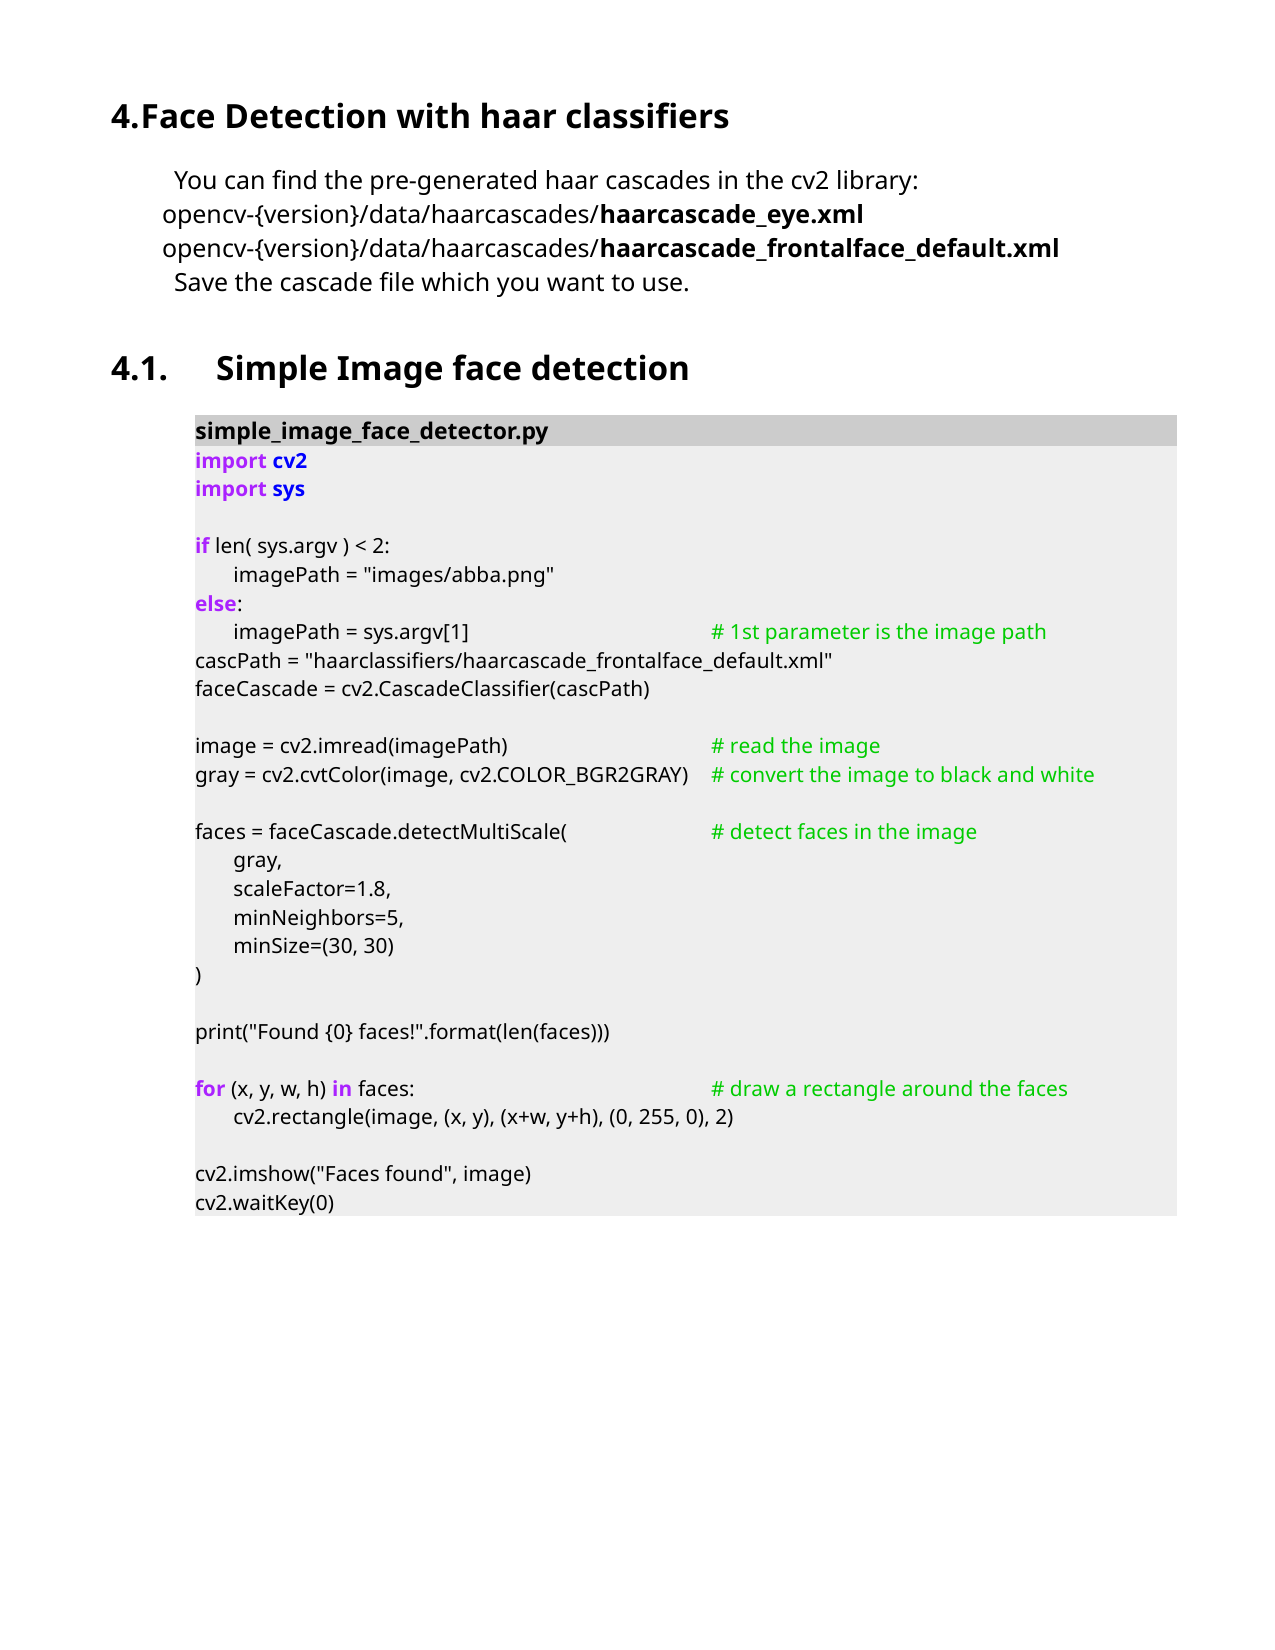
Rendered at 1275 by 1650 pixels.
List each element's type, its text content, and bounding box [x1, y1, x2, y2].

text simple_image_face_detector.py [195, 415, 1177, 446]
subtitle Simple Image face detection [111, 345, 1177, 391]
list opencv-{version}/data/haarcascades/haarcascade_eye.xml [162, 197, 1177, 231]
subtitle Face Detection with haar classifiers [111, 93, 1177, 139]
text Save the cascade file which you want to use. [159, 265, 1177, 299]
text import cv2 import sys if len( sys.argv ) < 2: imagePath = "images/abba.png" else: imagePath = sys.argv[1] # 1st parameter is the image path cascPath = "haarclassifiers/haarcascade_frontalface_default.xml" faceCascade = cv2.CascadeClassifier(cascPath) image = cv2.imread(imagePath) # read the image gray = cv2.cvtColor(image, cv2.COLOR_BGR2GRAY) # convert the image to black and white faces = faceCascade.detectMultiScale( # detect faces in the image gray, scaleFactor=1.8, minNeighbors=5, minSize=(30, 30) ) print("Found {0} faces!".format(len(faces))) for (x, y, w, h) in faces: # draw a rectangle around the faces cv2.rectangle(image, (x, y), (x+w, y+h), (0, 255, 0), 2) cv2.imshow("Faces found", image) cv2.waitKey(0) [195, 446, 1177, 1216]
text You can find the pre-generated haar cascades in the cv2 library: [159, 163, 1177, 197]
list opencv-{version}/data/haarcascades/haarcascade_frontalface_default.xml [162, 231, 1177, 265]
